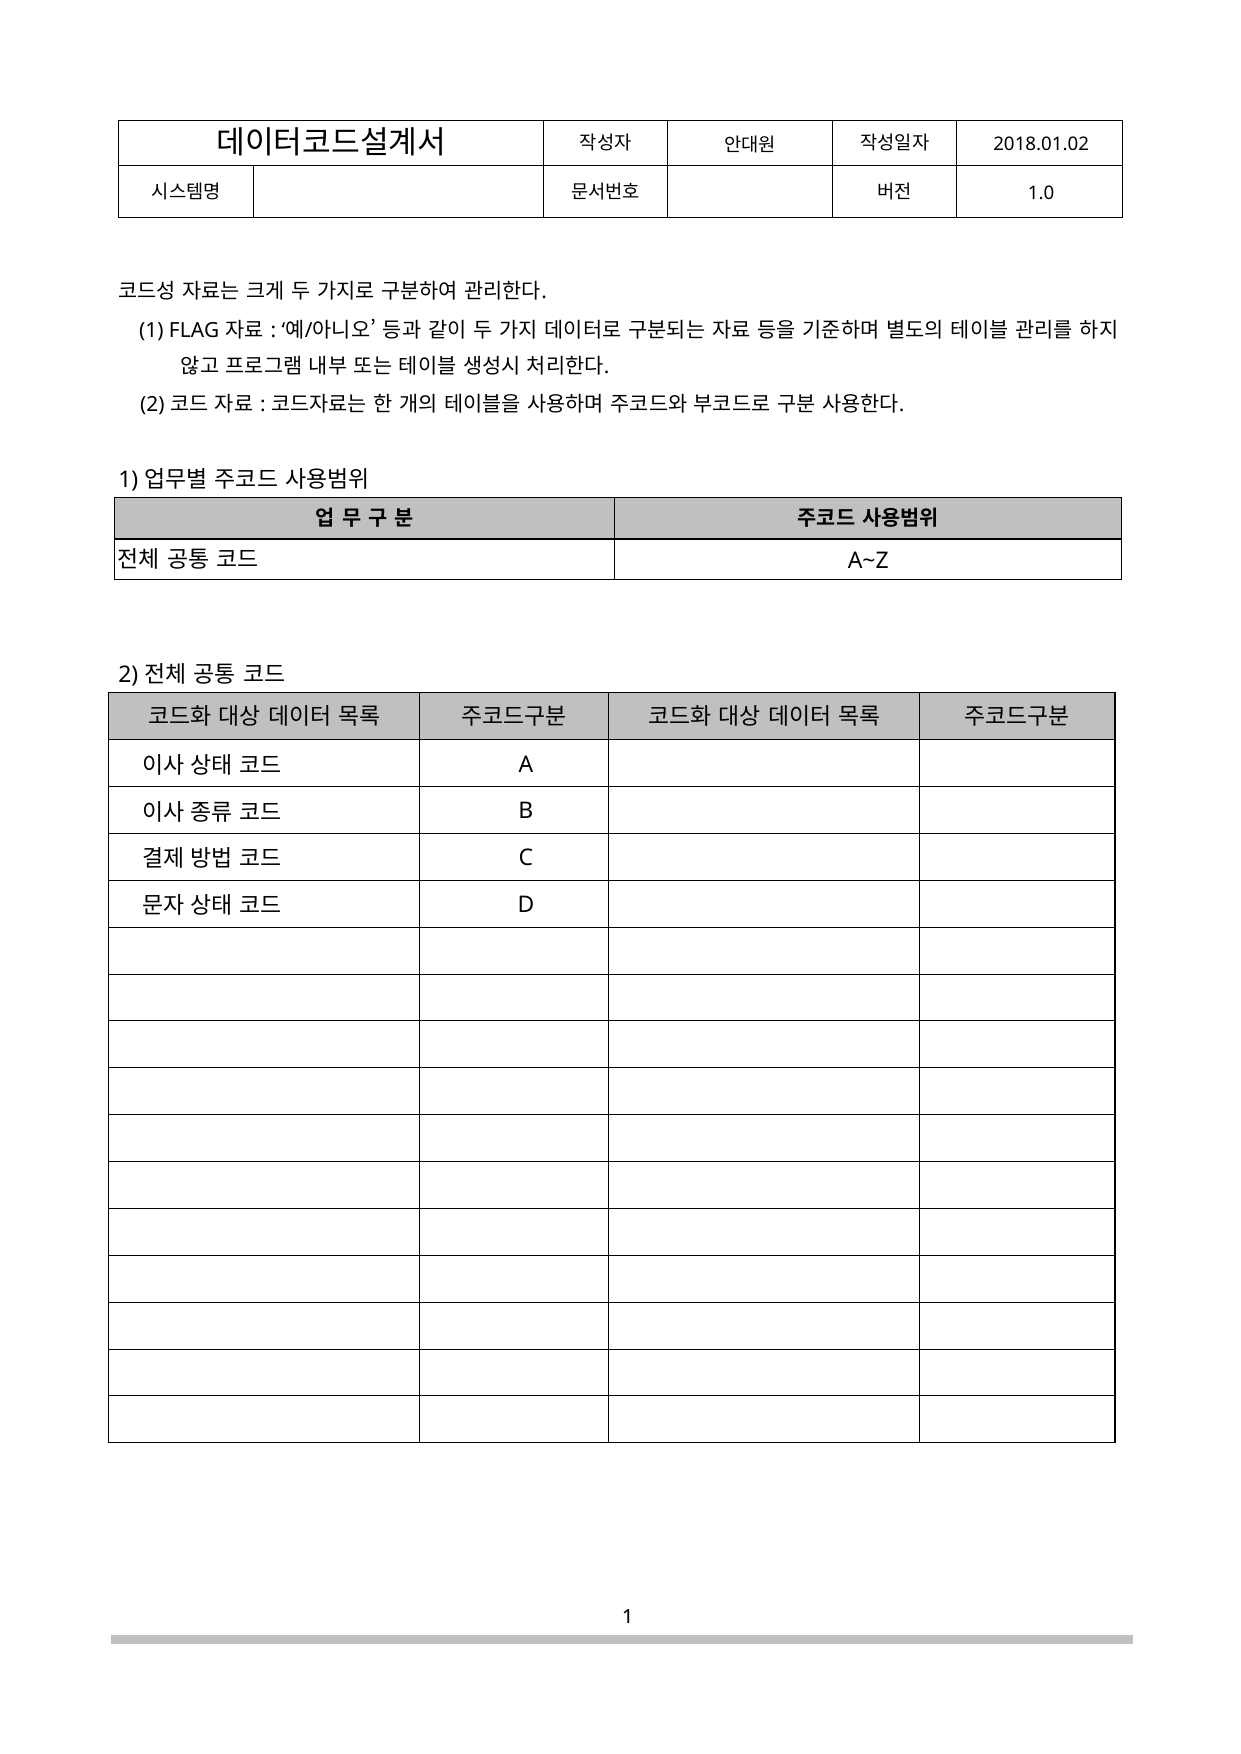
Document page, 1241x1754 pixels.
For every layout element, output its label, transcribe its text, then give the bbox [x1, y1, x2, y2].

table_cell [920, 740, 1114, 786]
table_header 코드화 대상 데이터 목록 [609, 693, 919, 739]
table_cell B [420, 787, 608, 833]
table_cell [609, 1162, 919, 1208]
table_cell [109, 1209, 419, 1255]
text 2) 전체 공통 코드 [118, 655, 1122, 692]
table_cell 이사 상태 코드 [109, 740, 419, 786]
text 1) 업무별 주코드 사용범위 [118, 459, 1122, 497]
table_cell [420, 1209, 608, 1255]
table_cell [420, 1162, 608, 1208]
table_header 코드화 대상 데이터 목록 [109, 693, 419, 739]
table_cell [609, 1115, 919, 1161]
table_cell [609, 1350, 919, 1395]
table_cell [420, 1021, 608, 1067]
table_cell [420, 1350, 608, 1395]
table_cell [609, 881, 919, 927]
table_cell [109, 1350, 419, 1395]
table_cell [609, 1209, 919, 1255]
table_cell [109, 1256, 419, 1302]
table_cell [920, 1209, 1114, 1255]
table_cell [920, 834, 1114, 880]
table_cell [920, 1115, 1114, 1161]
table_cell [420, 1396, 608, 1442]
text (1) FLAG 자료 : ‘예/아니오’ 등과 같이 두 가지 데이터로 구분되는 자료 등을 기준하며 별도의 테이블 관리를 하지않고 프로그램 내부 또는 테이블 생성시 처리한다. [139, 309, 1122, 384]
table_header 주코드 사용범위 [615, 498, 1121, 538]
table_cell [420, 1115, 608, 1161]
table_cell A~Z [615, 540, 1121, 579]
table_cell A [420, 740, 608, 786]
table_cell 이사 종류 코드 [109, 787, 419, 833]
table_cell [920, 1256, 1114, 1302]
table_cell [920, 881, 1114, 927]
table_cell D [420, 881, 608, 927]
table_cell C [420, 834, 608, 880]
table_cell [920, 1396, 1114, 1442]
table_cell [920, 1068, 1114, 1114]
table_header 업 무 구 분 [115, 498, 614, 538]
table_cell 전체 공통 코드 [115, 540, 614, 579]
table_cell [609, 740, 919, 786]
table_cell [609, 787, 919, 833]
table_cell [920, 787, 1114, 833]
table_header 주코드구분 [420, 693, 608, 739]
table_cell [420, 975, 608, 1020]
table_cell [109, 1021, 419, 1067]
table_cell [109, 975, 419, 1020]
text (2) 코드 자료 : 코드자료는 한 개의 테이블을 사용하며 주코드와 부코드로 구분 사용한다. [140, 384, 1122, 422]
table_header 주코드구분 [920, 693, 1114, 739]
table_cell [609, 928, 919, 973]
text 코드성 자료는 크게 두 가지로 구분하여 관리한다. [118, 272, 1122, 309]
table_cell [420, 1303, 608, 1348]
table_cell [920, 928, 1114, 973]
table_cell [920, 1021, 1114, 1067]
table_cell [609, 834, 919, 880]
table_cell [109, 1396, 419, 1442]
table_cell [609, 1396, 919, 1442]
table_cell [420, 1068, 608, 1114]
table_cell [920, 1162, 1114, 1208]
table_cell [609, 1068, 919, 1114]
table_cell [609, 1256, 919, 1302]
table_cell [109, 1068, 419, 1114]
table_cell [920, 1303, 1114, 1348]
table_cell [109, 1162, 419, 1208]
table_cell [609, 1303, 919, 1348]
table_cell [109, 1303, 419, 1348]
table_cell [920, 1350, 1114, 1395]
table_cell 문자 상태 코드 [109, 881, 419, 927]
table_cell [420, 928, 608, 973]
table_cell [609, 975, 919, 1020]
table_cell [109, 1115, 419, 1161]
table_cell [109, 928, 419, 973]
table_cell [609, 1021, 919, 1067]
table_cell [920, 975, 1114, 1020]
table_cell 결제 방법 코드 [109, 834, 419, 880]
table_cell [420, 1256, 608, 1302]
